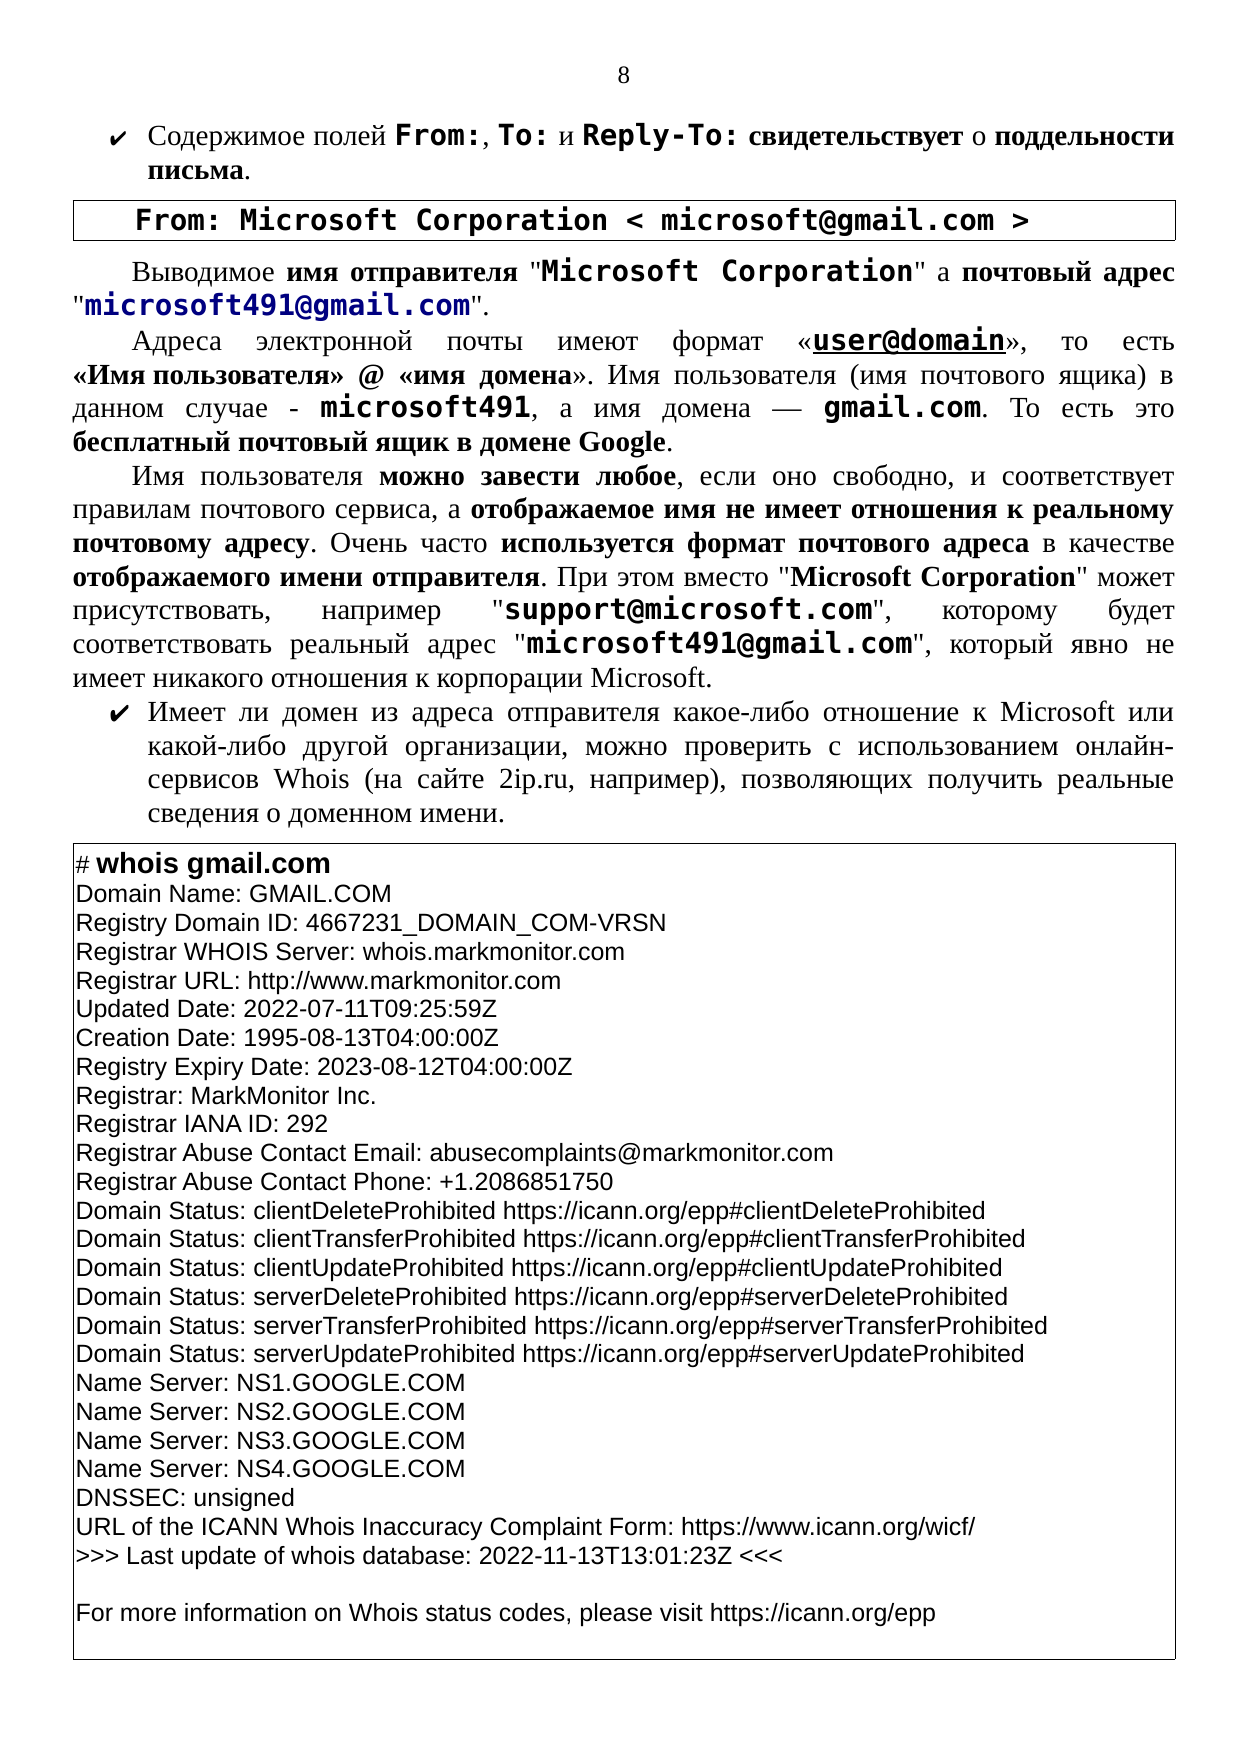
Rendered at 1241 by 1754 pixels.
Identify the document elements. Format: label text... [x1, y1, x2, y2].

text Name Server: NS2.GOOGLE.COM [74, 1394, 1175, 1423]
text Updated Date: 2022-07-11T09:25:59Z [74, 991, 1175, 1020]
text Domain Status: serverTransferProhibited https://icann.org/epp#serverTransferProhibited [74, 1308, 1175, 1336]
text Имя пользователя можно завести любое, если оно свободно, и соответствует правилам почтового сервиса, а отображаемое имя не имеет отношения к реальному почтовому адресу. Очень часто используется формат почтового адреса в качестве отображаемого имени отправителя. При этом вместо "Microsoft Corporation" может присутствовать, например "support@microsoft.com", которому будет соответствовать реальный адрес "microsoft491@gmail.com", который явно не имеет никакого отношения к корпорации Microsoft. [72, 458, 1175, 694]
text Registry Expiry Date: 2023-08-12T04:00:00Z [74, 1049, 1175, 1078]
text Domain Name: GMAIL.COM [74, 876, 1175, 905]
text Name Server: NS3.GOOGLE.COM [74, 1423, 1175, 1451]
text Registrar WHOIS Server: whois.markmonitor.com [74, 934, 1175, 963]
text URL of the ICANN Whois Inaccuracy Complaint Form: https://www.icann.org/wicf/ [74, 1509, 1175, 1538]
text Domain Status: clientUpdateProhibited https://icann.org/epp#clientUpdateProhibited [74, 1250, 1175, 1279]
text Registrar URL: http://www.markmonitor.com [74, 963, 1175, 991]
text Registrar Abuse Contact Phone: +1.2086851750 [74, 1164, 1175, 1193]
text Registrar Abuse Contact Email: abusecomplaints@markmonitor.com [74, 1135, 1175, 1164]
text Domain Status: clientTransferProhibited https://icann.org/epp#clientTransferProhibited [74, 1221, 1175, 1250]
text Name Server: NS4.GOOGLE.COM [74, 1451, 1175, 1480]
text Name Server: NS1.GOOGLE.COM [74, 1365, 1175, 1394]
text >>> Last update of whois database: 2022-11-13T13:01:23Z <<< [74, 1538, 1175, 1569]
text Domain Status: clientDeleteProhibited https://icann.org/epp#clientDeleteProhibited [74, 1193, 1175, 1221]
text Адреса электронной почты имеют формат «user@domain», то есть «Имя пользователя» @ «имя домена». Имя пользователя (имя почтового ящика) в данном случае - microsoft491, а имя домена — gmail.com. То есть это бесплатный почтовый ящик в домене Google. [72, 323, 1175, 458]
text Registrar: MarkMonitor Inc. [74, 1078, 1175, 1106]
text Domain Status: serverDeleteProhibited https://icann.org/epp#serverDeleteProhibited [74, 1279, 1175, 1308]
text Выводимое имя отправителя "Microsoft Corporation" а почтовый адрес "microsoft491@gmail.com". [72, 254, 1175, 323]
text # whois gmail.com [74, 844, 1175, 876]
text Creation Date: 1995-08-13T04:00:00Z [74, 1020, 1175, 1049]
text Domain Status: serverUpdateProhibited https://icann.org/epp#serverUpdateProhibited [74, 1336, 1175, 1365]
text From: Microsoft Corporation < microsoft@gmail.com > [74, 201, 1175, 240]
text DNSSEC: unsigned [74, 1480, 1175, 1509]
text For more information on Whois status codes, please visit https://icann.org/epp [74, 1595, 1175, 1627]
text Registrar IANA ID: 292 [74, 1106, 1175, 1135]
text Registry Domain ID: 4667231_DOMAIN_COM-VRSN [74, 905, 1175, 934]
list Содержимое полей From:, To: и Reply-To: свидетельствует о поддельности письма. [110, 118, 1175, 186]
list Имеет ли домен из адреса отправителя какое-либо отношение к Microsoft или какой-либо другой организации, можно проверить с использованием онлайн-сервисов Whois (на сайте 2ip.ru, например), позволяющих получить реальные сведения о доменном имени. [110, 694, 1175, 828]
